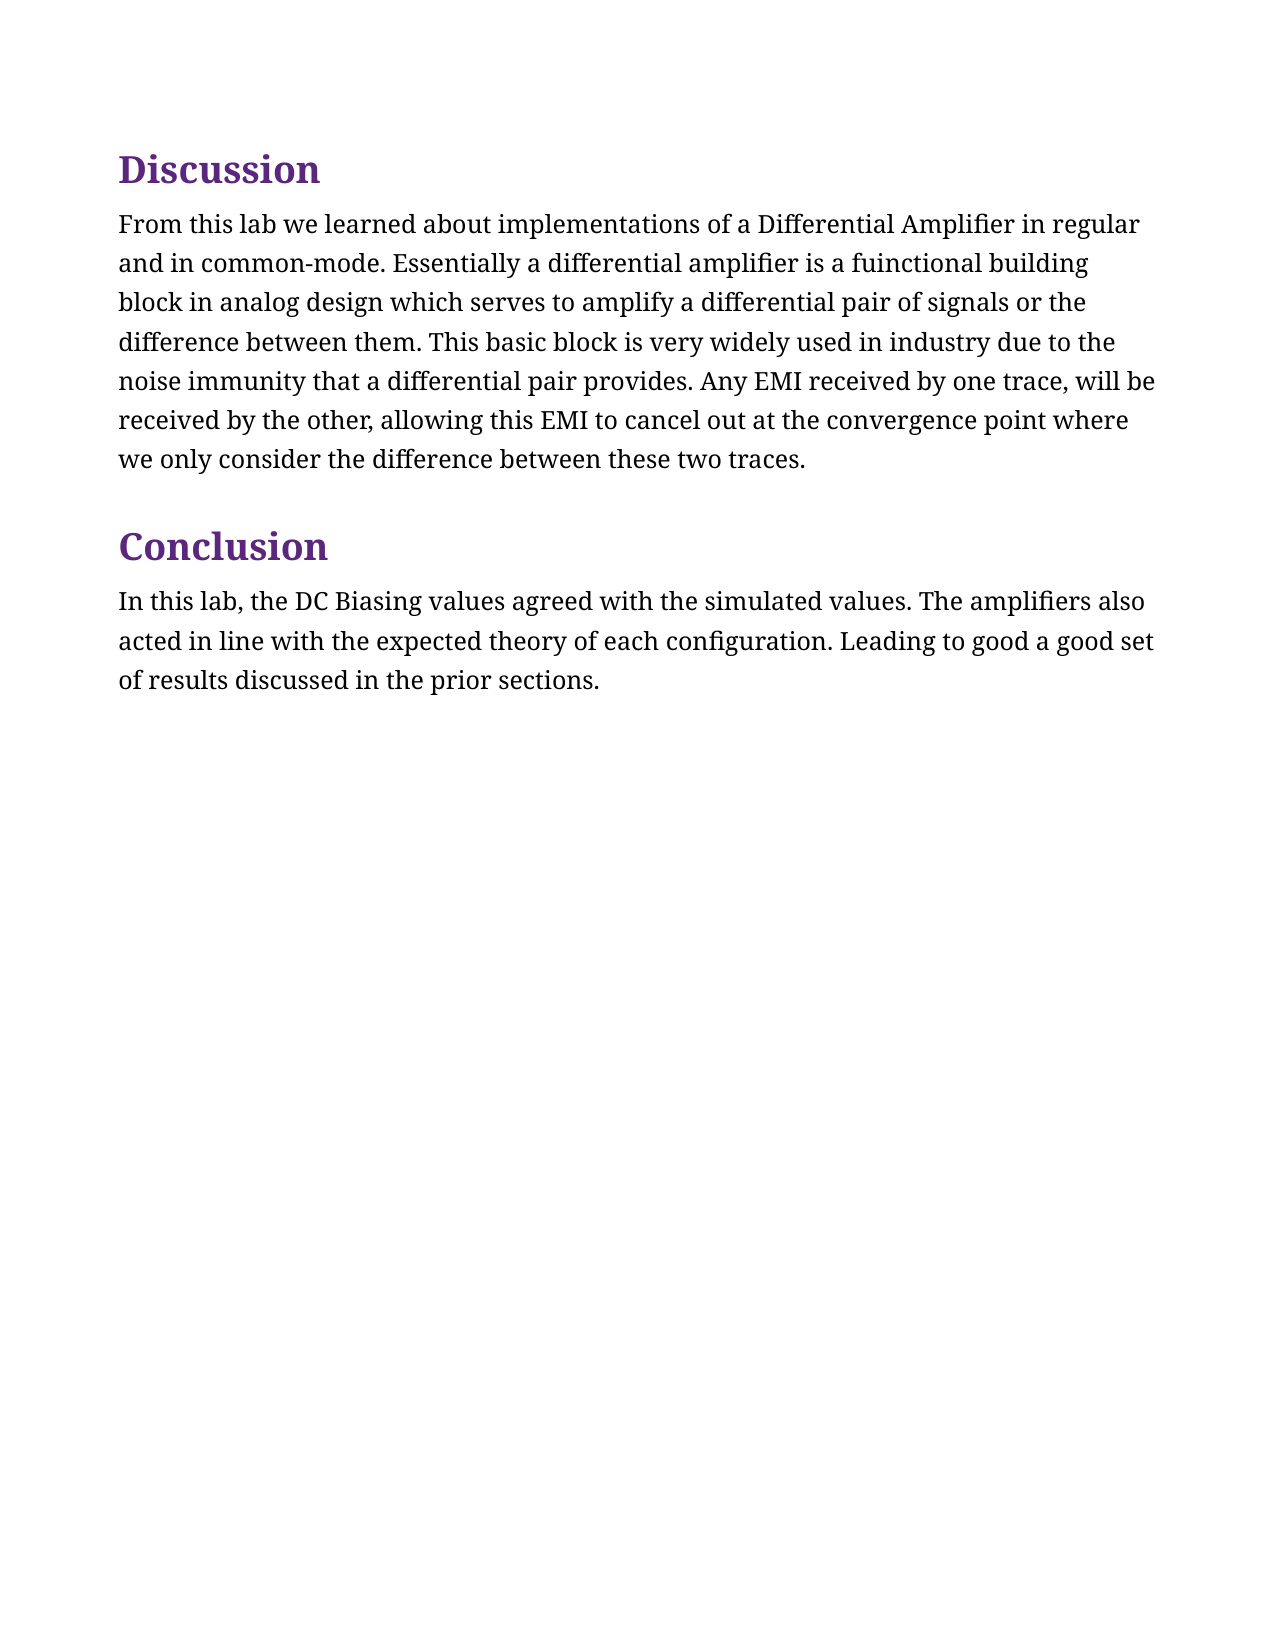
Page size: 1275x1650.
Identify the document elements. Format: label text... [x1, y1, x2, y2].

subtitle Conclusion [118, 520, 1157, 571]
text In this lab, the DC Biasing values agreed with the simulated values. The amplifiers also acted in line with the expected theory of each configuration. Leading to good a good set of results discussed in the prior sections. [118, 584, 1157, 696]
text From this lab we learned about implementations of a Differential Amplifier in regular and in common-mode. Essentially a differential amplifier is a fuinctional building block in analog design which serves to amplify a differential pair of signals or the difference between them. This basic block is very widely used in industry due to the noise immunity that a differential pair provides. Any EMI received by one trace, will be received by the other, allowing this EMI to cancel out at the convergence point where we only consider the difference between these two traces. [118, 207, 1157, 476]
subtitle Discussion [118, 143, 1157, 194]
